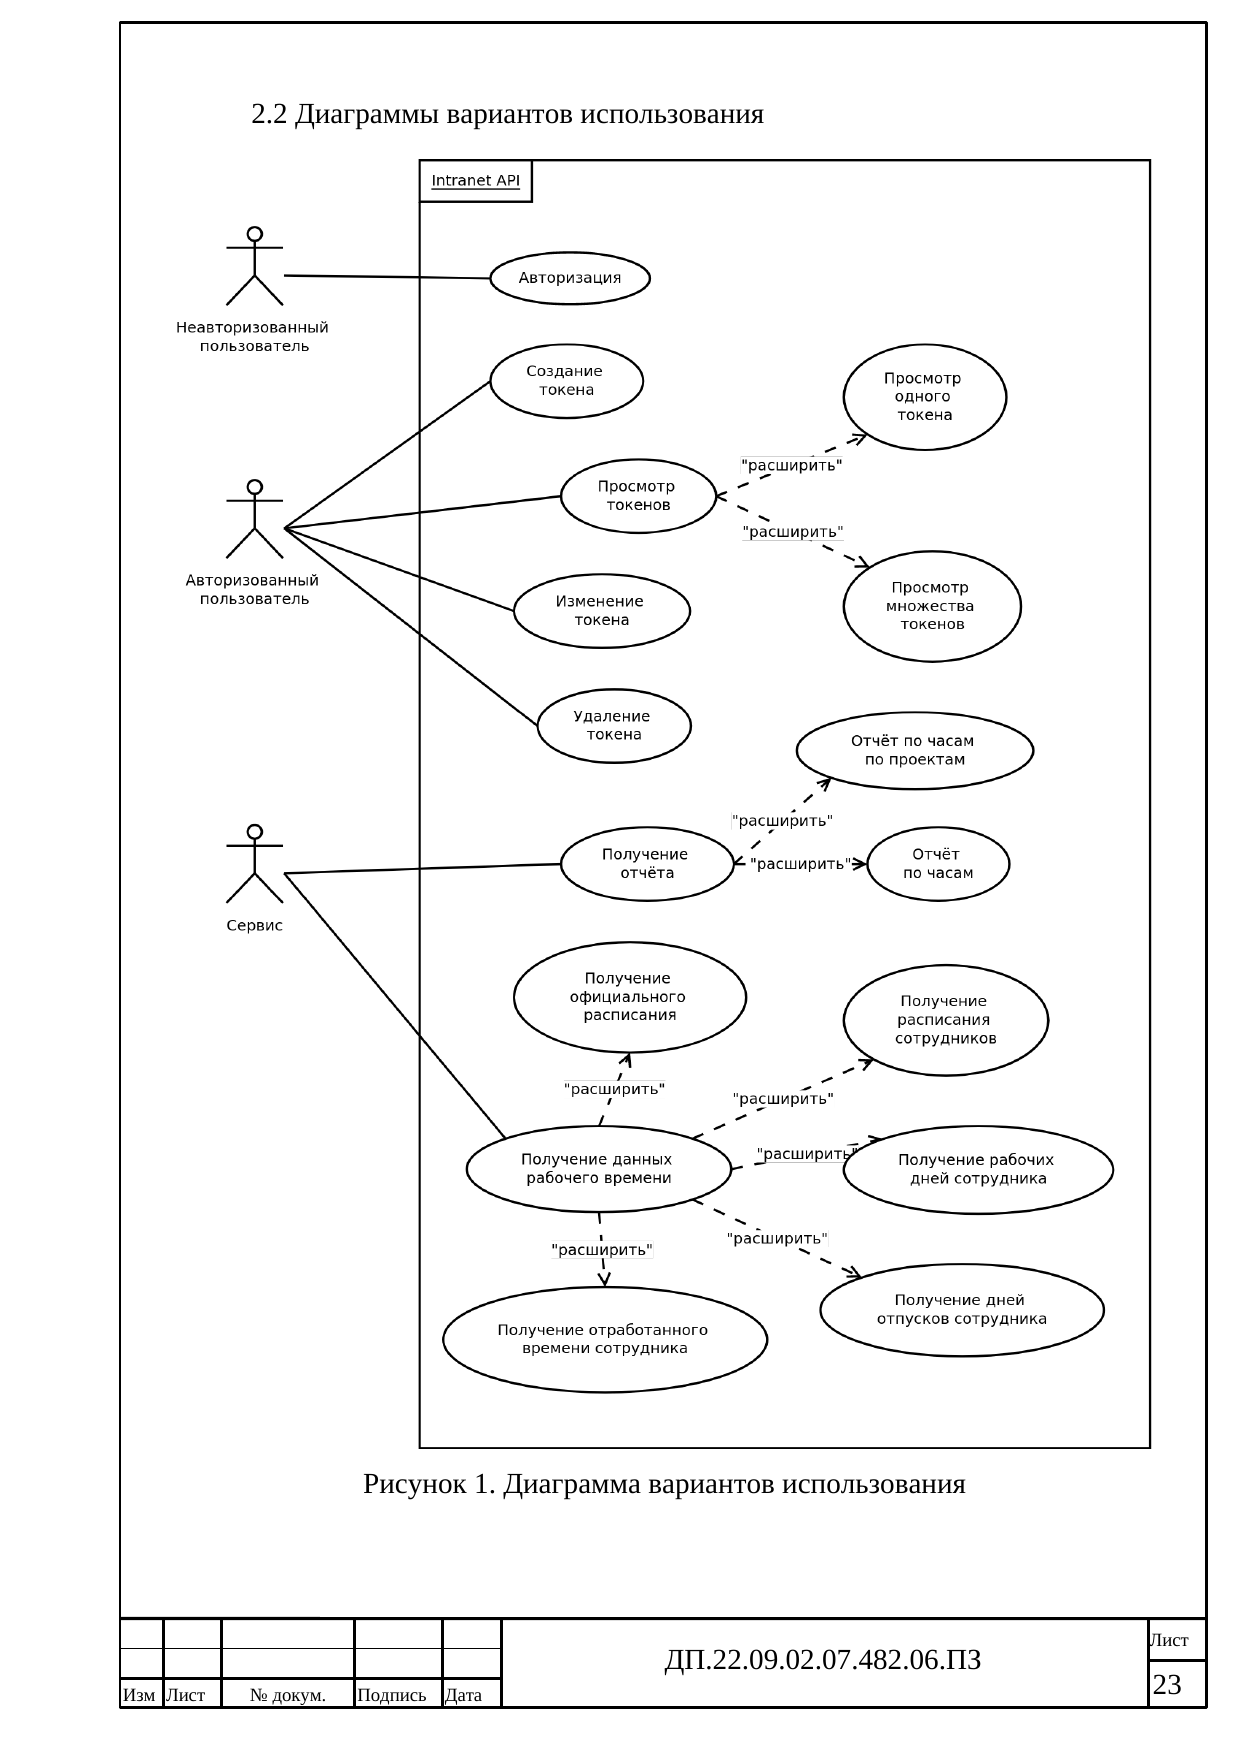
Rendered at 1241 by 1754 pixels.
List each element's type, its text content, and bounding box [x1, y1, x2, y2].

text Рисунок 1. Диаграмма вариантов использования [177, 1450, 1152, 1500]
subtitle Диаграммы вариантов использования [251, 96, 1152, 130]
picture [177, 159, 1152, 1450]
